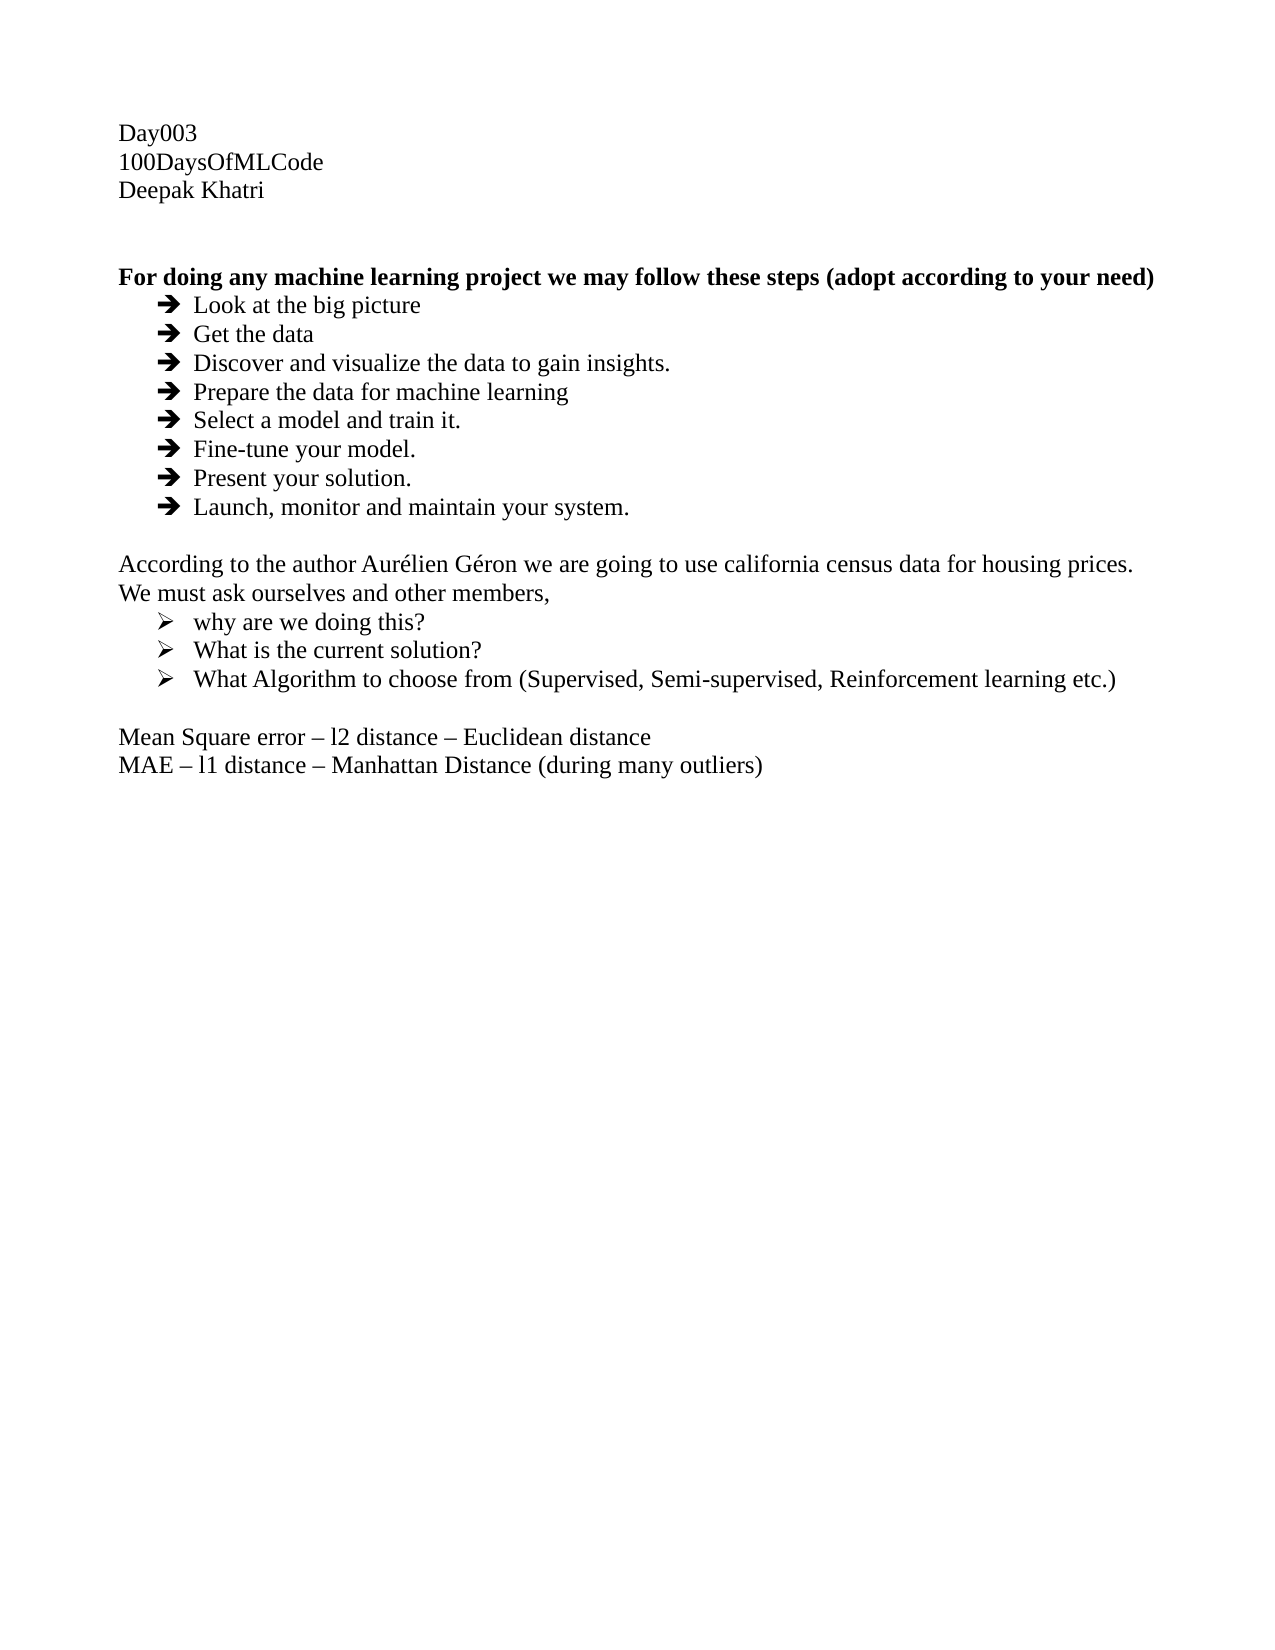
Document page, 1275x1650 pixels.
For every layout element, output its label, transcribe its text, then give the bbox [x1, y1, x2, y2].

text According to the author Aurélien Géron we are going to use california census data for housing prices. [118, 549, 1157, 578]
text Mean Square error – l2 distance – Euclidean distance [118, 722, 1157, 751]
list Select a model and train it. [156, 406, 1157, 434]
list Present your solution. [156, 463, 1157, 492]
list Look at the big picture [156, 291, 1157, 319]
list What is the current solution? [156, 636, 1157, 664]
list What Algorithm to choose from (Supervised, Semi-supervised, Reinforcement learning etc.) [156, 664, 1157, 693]
text We must ask ourselves and other members, [118, 578, 1157, 607]
list Launch, monitor and maintain your system. [156, 492, 1157, 521]
list Prepare the data for machine learning [156, 377, 1157, 406]
text Deepak Khatri [118, 176, 1157, 204]
list Fine-tune your model. [156, 434, 1157, 463]
text 100DaysOfMLCode [118, 147, 1157, 176]
list Discover and visualize the data to gain insights. [156, 348, 1157, 377]
text Day003 [118, 118, 1157, 147]
text For doing any machine learning project we may follow these steps (adopt according to your need) [118, 262, 1157, 291]
list Get the data [156, 319, 1157, 348]
text MAE – l1 distance – Manhattan Distance (during many outliers) [118, 751, 1157, 779]
list why are we doing this? [156, 607, 1157, 636]
